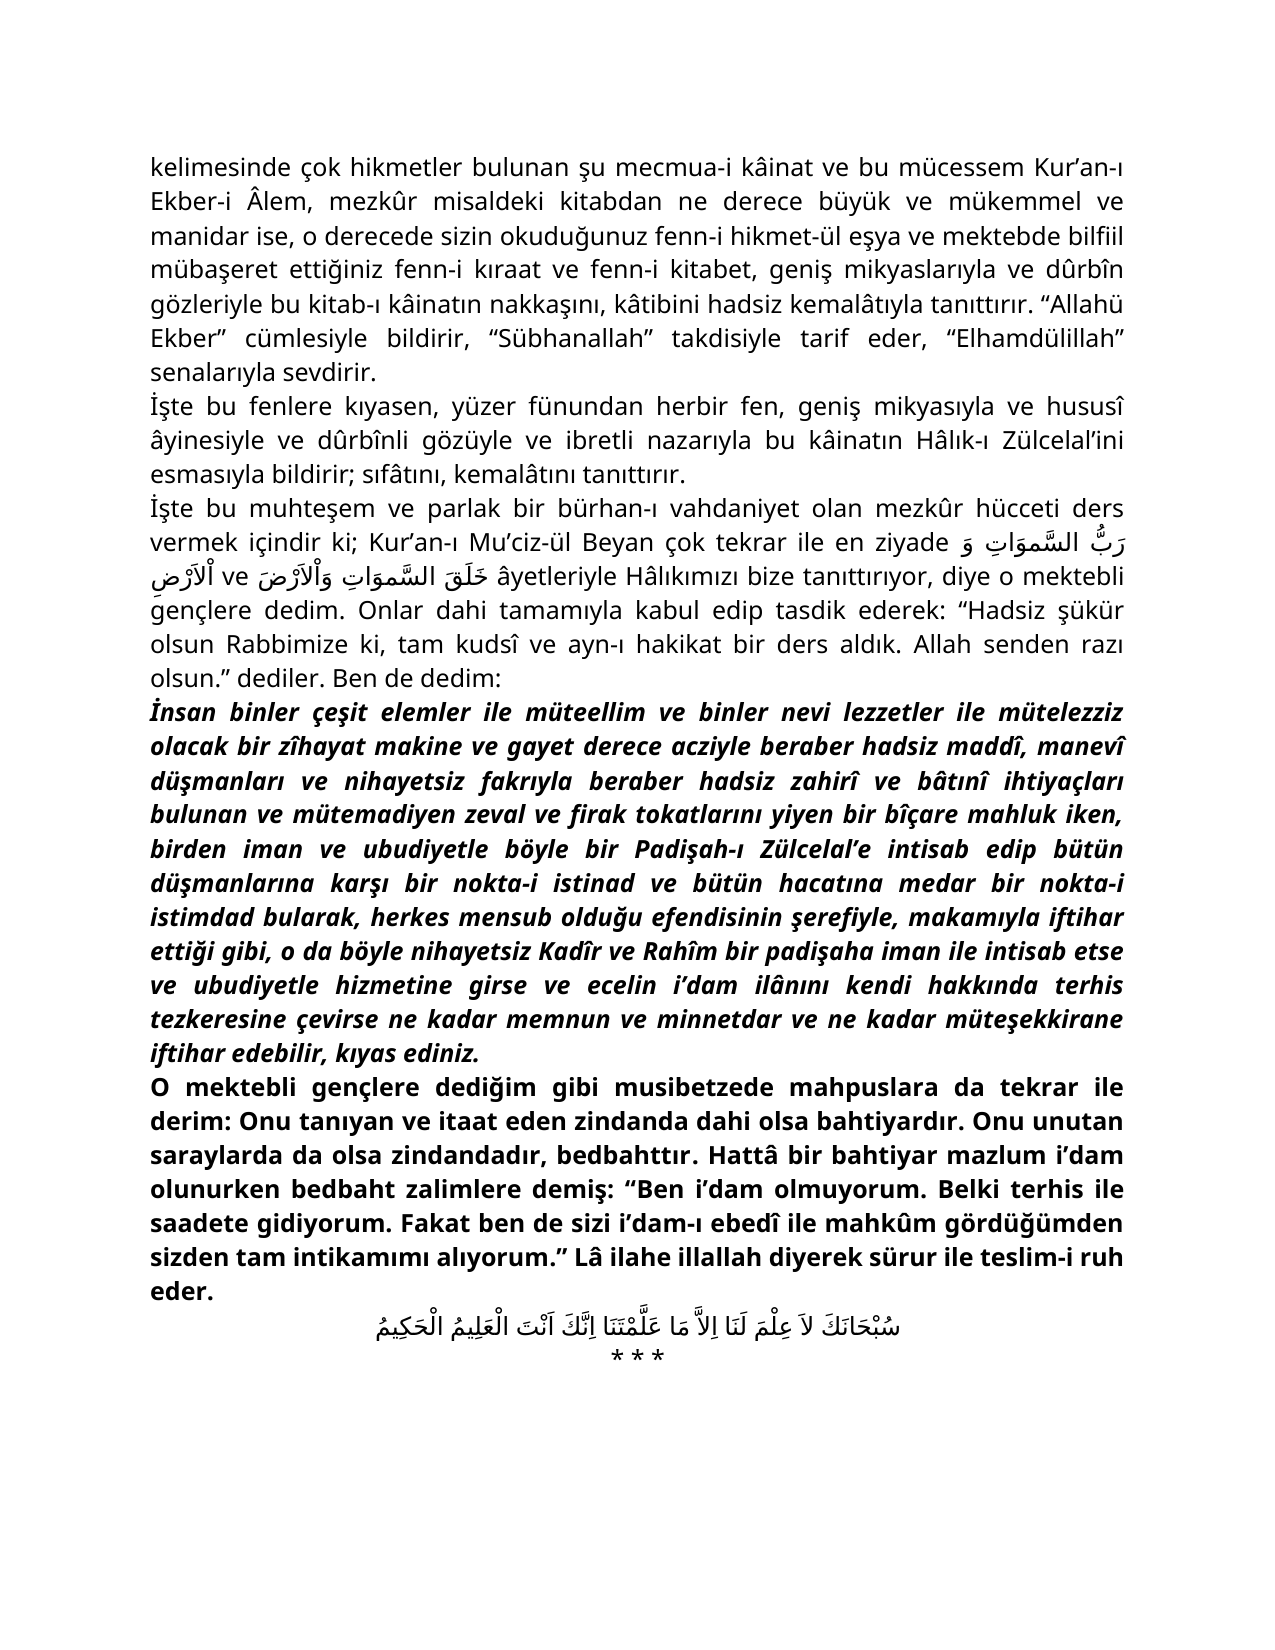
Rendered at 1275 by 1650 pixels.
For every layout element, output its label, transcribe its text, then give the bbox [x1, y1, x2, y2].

text سُبْحَانَكَ لاَ عِلْمَ لَنَا اِلاَّ مَا عَلَّمْتَنَا اِنَّكَ اَنْتَ الْعَلِيمُ الْحَكِيمُ [150, 1308, 1125, 1342]
text kelimesinde çok hikmetler bulunan şu mecmua-i kâinat ve bu mücessem Kur’an-ı Ekber-i Âlem, mezkûr misaldeki kitabdan ne derece büyük ve mükemmel ve manidar ise, o derecede sizin okuduğunuz fenn-i hikmet-ül eşya ve mektebde bilfiil mübaşeret ettiğiniz fenn-i kıraat ve fenn-i kitabet, geniş mikyaslarıyla ve dûrbîn gözleriyle bu kitab-ı kâinatın nakkaşını, kâtibini hadsiz kemalâtıyla tanıttırır. “Allahü Ekber” cümlesiyle bildirir, “Sübhanallah” takdisiyle tarif eder, “Elhamdülillah” senalarıyla sevdirir. [150, 150, 1125, 388]
text İşte bu muhteşem ve parlak bir bürhan-ı vahdaniyet olan mezkûr hücceti ders vermek içindir ki; Kur’an-ı Mu’ciz-ül Beyan çok tekrar ile en ziyade رَبُّ السَّموَاتِ وَ اْلاَرْضِ ve خَلَقَ السَّموَاتِ وَاْلاَرْضَ âyetleriyle Hâlıkımızı bize tanıttırıyor, diye o mektebli gençlere dedim. Onlar dahi tamamıyla kabul edip tasdik ederek: “Hadsiz şükür olsun Rabbimize ki, tam kudsî ve ayn-ı hakikat bir ders aldık. Allah senden razı olsun.” dediler. Ben de dedim: [150, 491, 1125, 695]
text İşte bu fenlere kıyasen, yüzer fünundan herbir fen, geniş mikyasıyla ve hususî âyinesiyle ve dûrbînli gözüyle ve ibretli nazarıyla bu kâinatın Hâlık-ı Zülcelal’ini esmasıyla bildirir; sıfâtını, kemalâtını tanıttırır. [150, 388, 1125, 491]
text O mektebli gençlere dediğim gibi musibetzede mahpuslara da tekrar ile derim: Onu tanıyan ve itaat eden zindanda dahi olsa bahtiyardır. Onu unutan saraylarda da olsa zindandadır, bedbahttır. Hattâ bir bahtiyar mazlum i’dam olunurken bedbaht zalimlere demiş: “Ben i’dam olmuyorum. Belki terhis ile saadete gidiyorum. Fakat ben de sizi i’dam-ı ebedî ile mahkûm gördüğümden sizden tam intikamımı alıyorum.” Lâ ilahe illallah diyerek sürur ile teslim-i ruh eder. [150, 1070, 1125, 1308]
text İnsan binler çeşit elemler ile müteellim ve binler nevi lezzetler ile mütelezziz olacak bir zîhayat makine ve gayet derece acziyle beraber hadsiz maddî, manevî düşmanları ve nihayetsiz fakrıyla beraber hadsiz zahirî ve bâtınî ihtiyaçları bulunan ve mütemadiyen zeval ve firak tokatlarını yiyen bir bîçare mahluk iken, birden iman ve ubudiyetle böyle bir Padişah-ı Zülcelal’e intisab edip bütün düşmanlarına karşı bir nokta-i istinad ve bütün hacatına medar bir nokta-i istimdad bularak, herkes mensub olduğu efendisinin şerefiyle, makamıyla iftihar ettiği gibi, o da böyle nihayetsiz Kadîr ve Rahîm bir padişaha iman ile intisab etse ve ubudiyetle hizmetine girse ve ecelin i’dam ilânını kendi hakkında terhis tezkeresine çevirse ne kadar memnun ve minnetdar ve ne kadar müteşekkirane iftihar edebilir, kıyas ediniz. [150, 695, 1125, 1070]
text * * * [150, 1342, 1125, 1376]
